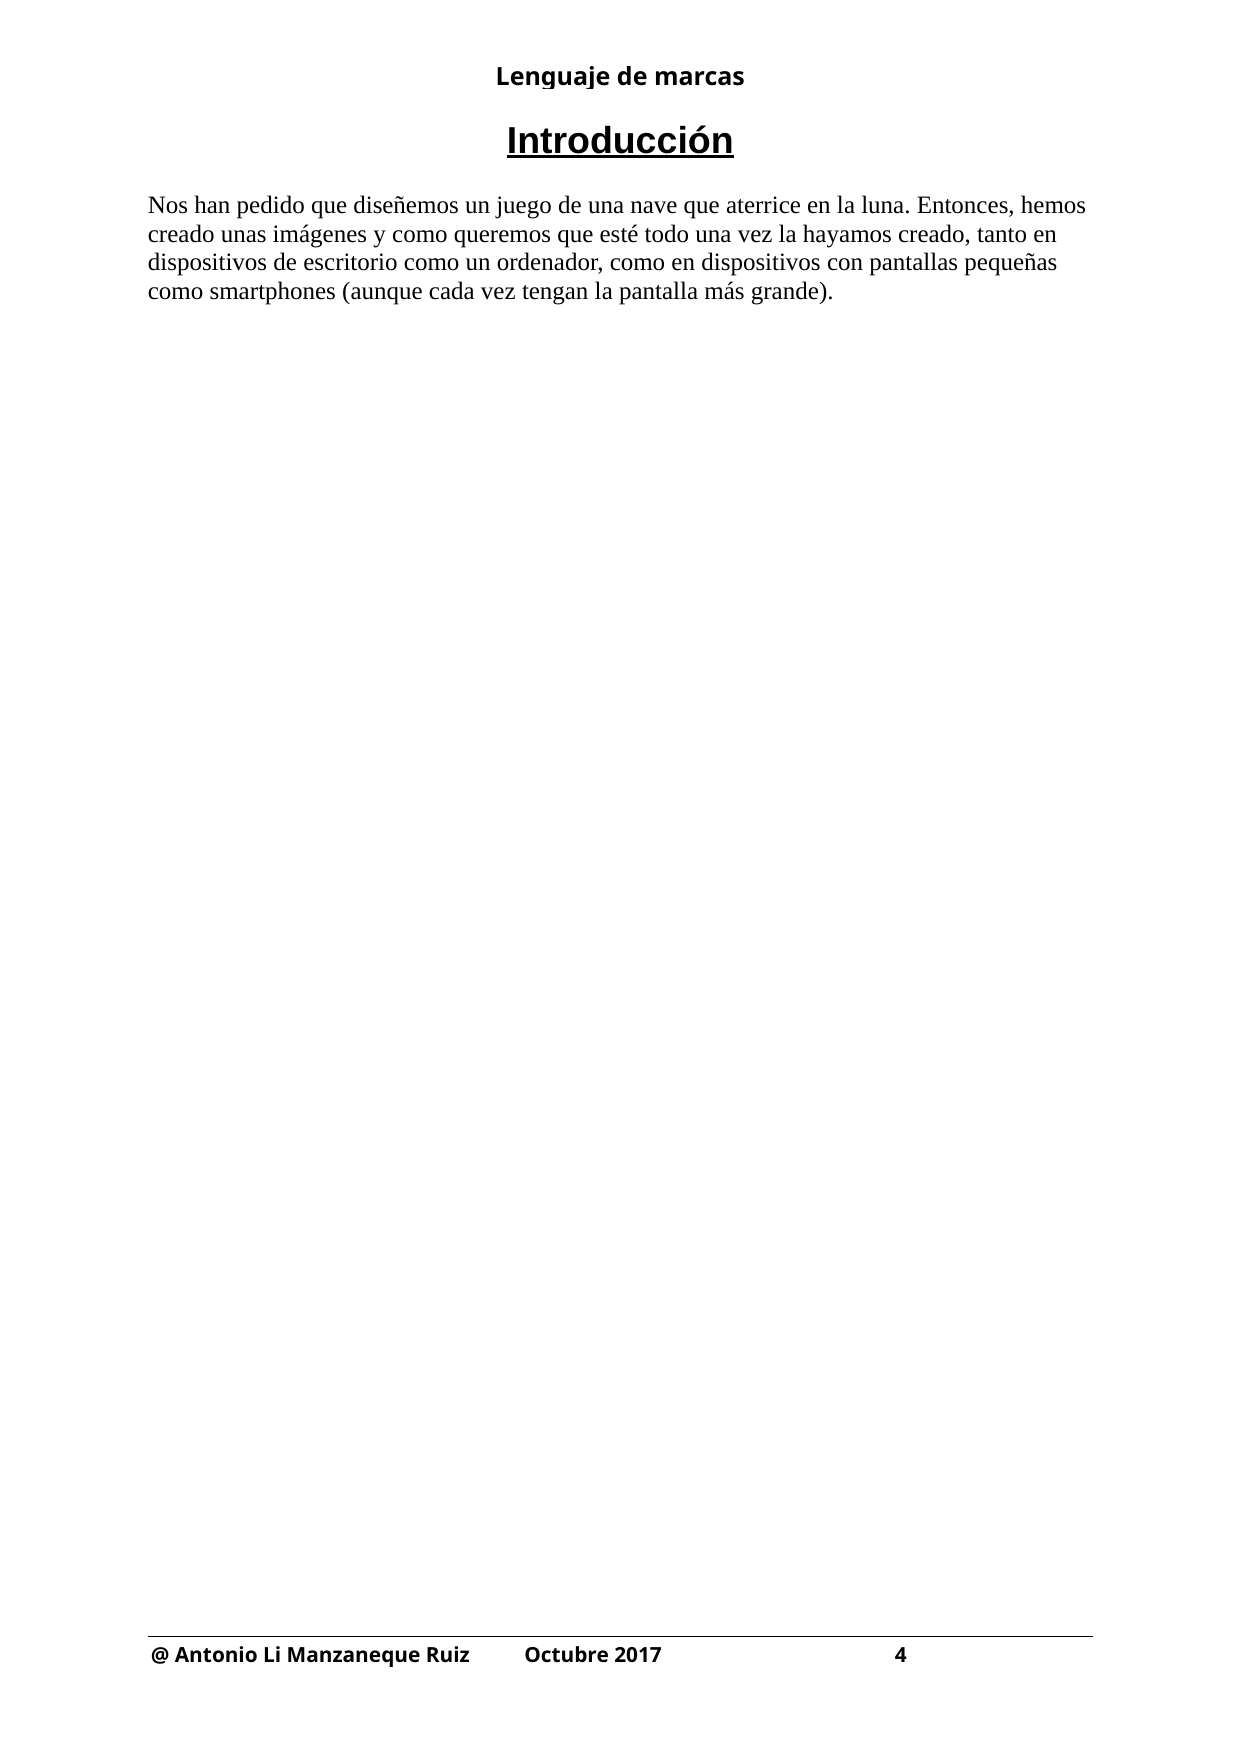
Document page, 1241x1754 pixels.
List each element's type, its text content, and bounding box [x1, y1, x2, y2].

text Nos han pedido que diseñemos un juego de una nave que aterrice en la luna. Entonces, hemos creado unas imágenes y como queremos que esté todo una vez la hayamos creado, tanto en dispositivos de escritorio como un ordenador, como en dispositivos con pantallas pequeñas como smartphones (aunque cada vez tengan la pantalla más grande). [148, 190, 1093, 305]
text Introducción [148, 118, 1093, 161]
